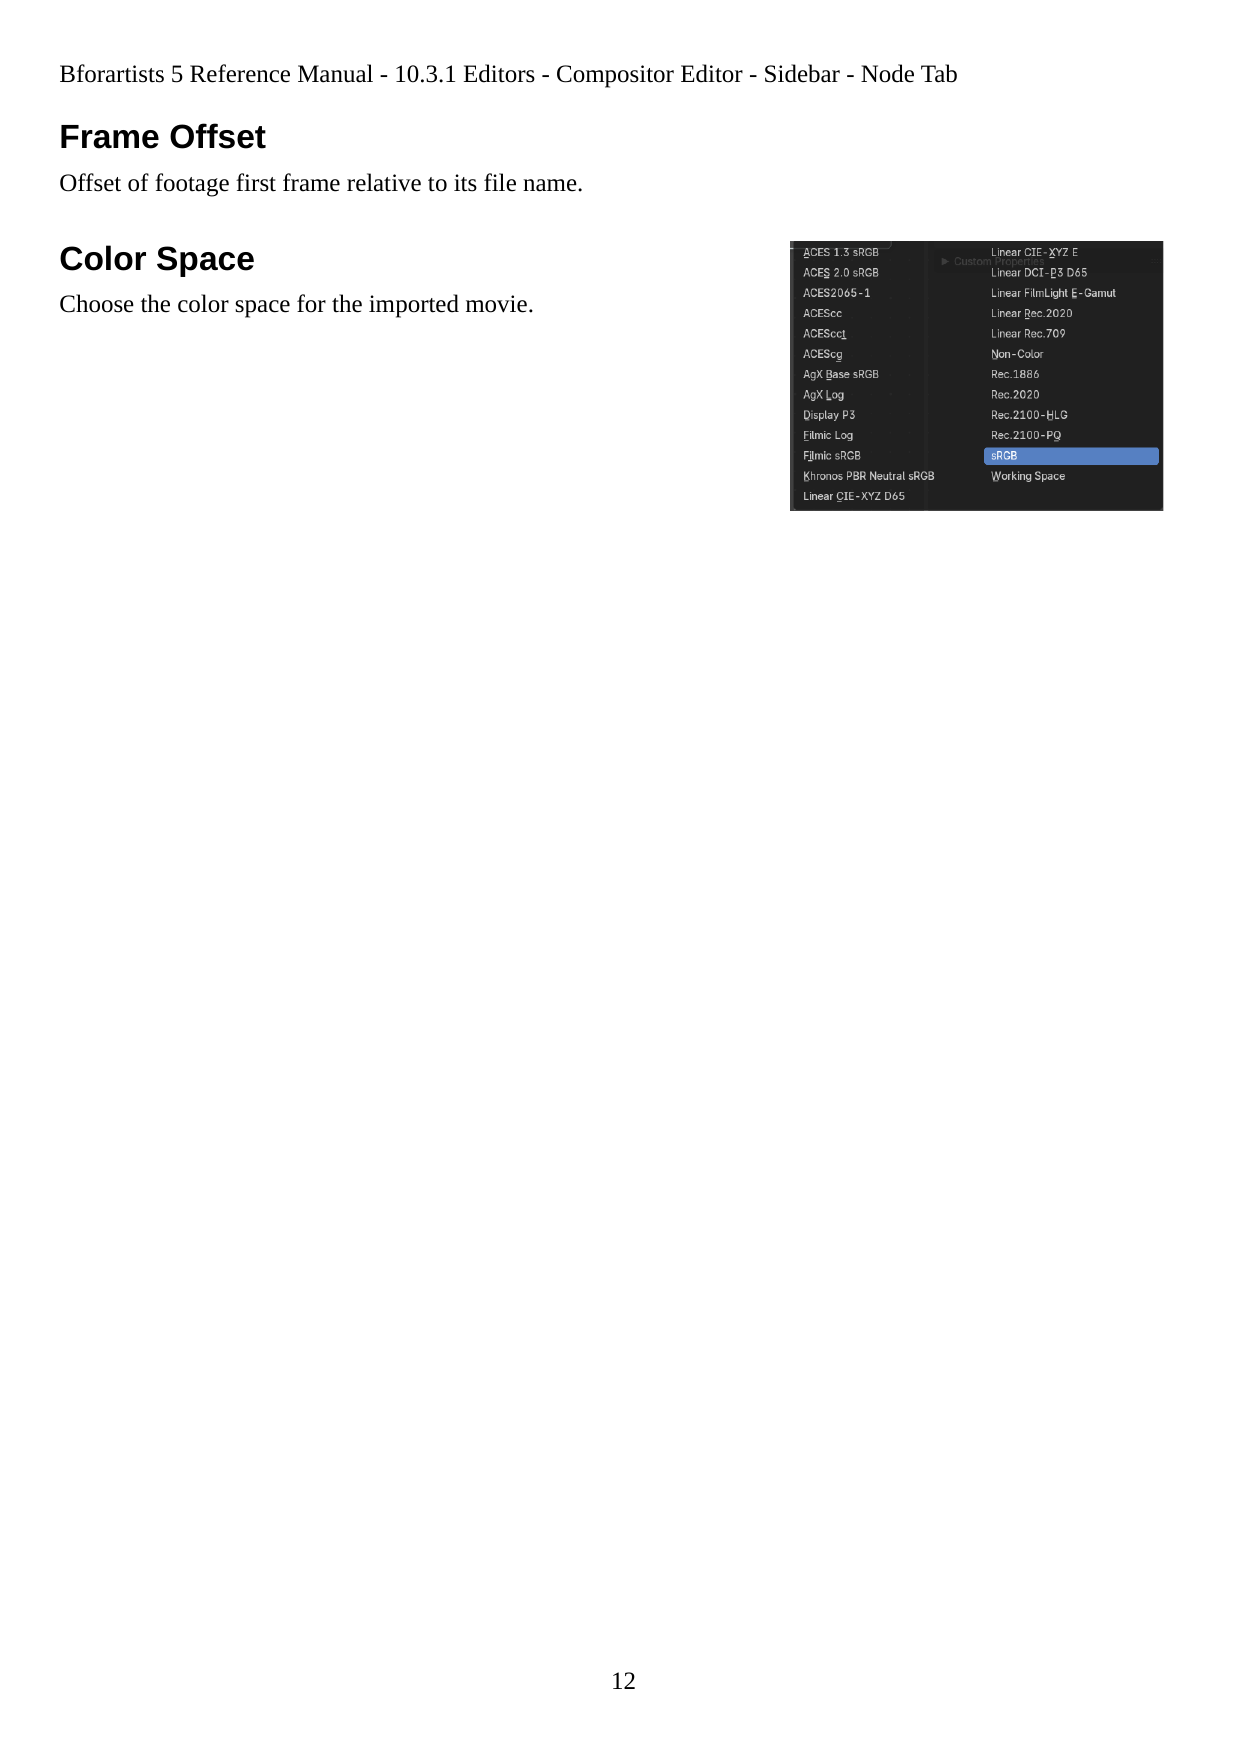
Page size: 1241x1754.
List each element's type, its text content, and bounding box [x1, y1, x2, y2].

subtitle Color Space [59, 238, 1181, 277]
text Choose the color space for the imported movie. [59, 289, 790, 318]
subtitle Frame Offset [59, 117, 1181, 156]
text Offset of footage first frame relative to its file name. [59, 168, 1181, 197]
picture [790, 241, 1164, 511]
